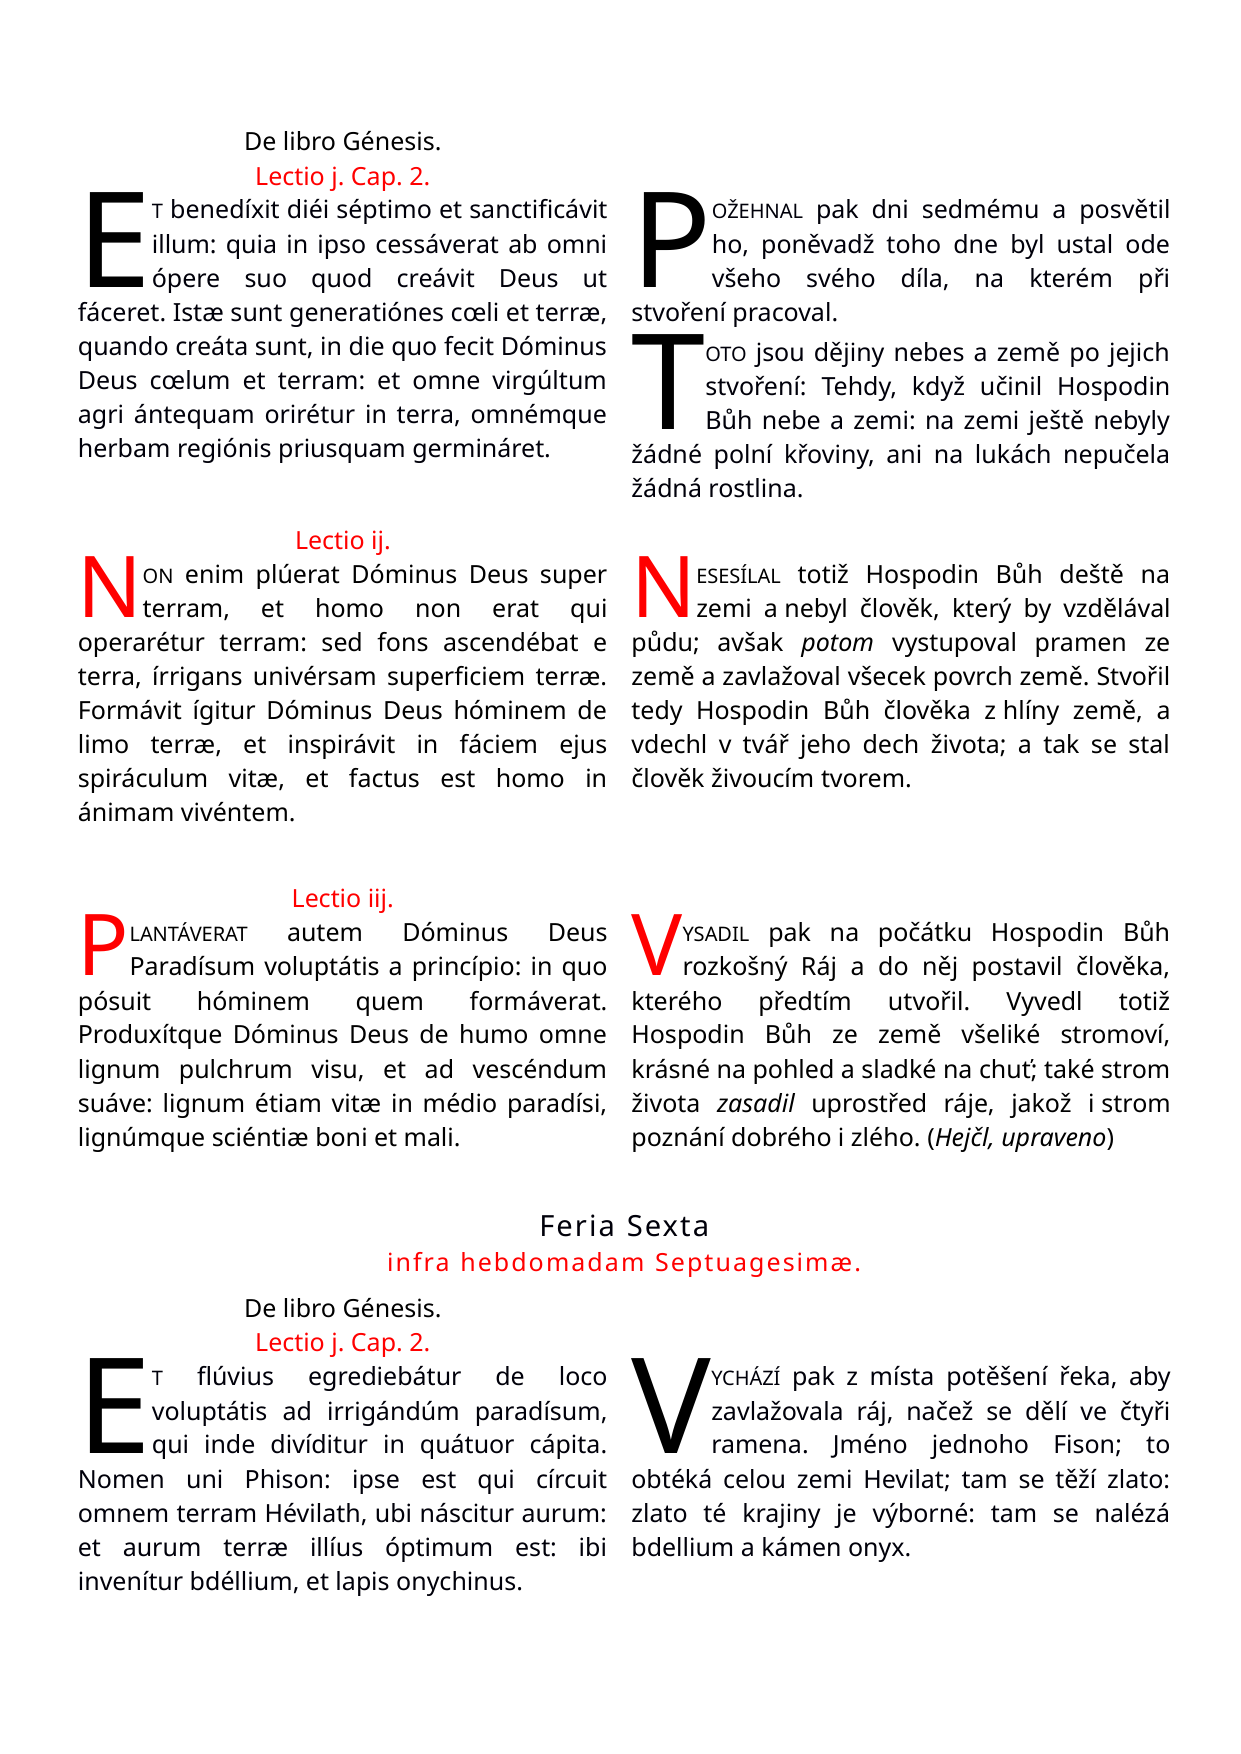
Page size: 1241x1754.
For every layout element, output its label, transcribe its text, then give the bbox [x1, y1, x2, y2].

table_cell Nesesílal totiž Hospodin Bůh deště na zemi a nebyl člověk, který by vzdělával půdu; avšak potom vystupoval pramen ze země a zavlažoval všecek povrch země. Stvořil tedy Hospodin Bůh člověka z hlíny země, a vdechl v tvář jeho dech života; a tak se stal člověk živoucím tvorem. [619, 517, 1182, 875]
table_cell Vychází pak z místa potěšení řeka, aby zavlažovala ráj, načež se dělí ve čtyři ramena. Jméno jednoho Fison; to obtéká celou zemi Hevilat; tam se těží zlato: zlato té krajiny je výborné: tam se nalézá bdellium a kámen onyx. [619, 1285, 1182, 1609]
table_cell De libro Génesis. Lectio j. Cap. 2. Et benedíxit diéi séptimo et sanctificávit illum: quia in ipso cessáverat ab omni ópere suo quod creávit Deus ut fáceret. Istæ sunt generatiónes cœli et terræ, quando creáta sunt, in die quo fecit Dóminus Deus cœlum et terram: et omne virgúltum agri ántequam orirétur in terra, omnémque herbam regiónis priusquam germináret. [66, 118, 619, 517]
table_cell Požehnal pak dni sedmému a posvětil ho, poněvadž toho dne byl ustal ode všeho svého díla, na kterém při stvoření pracoval. Toto jsou dějiny nebes a země po jejich stvoření: Tehdy, když učinil Hospodin Bůh nebe a zemi: na zemi ještě nebyly žádné polní křoviny, ani na lukách nepučela žádná rostlina. [619, 118, 1182, 517]
table_cell Lectio ij. Non enim plúerat Dóminus Deus super terram, et homo non erat qui operarétur terram: sed fons ascendébat e terra, írrigans univérsam superficiem terræ. Formávit ígitur Dóminus Deus hóminem de limo terræ, et inspirávit in fáciem ejus spiráculum vitæ, et factus est homo in ánimam vivéntem. [66, 517, 619, 875]
table_cell Lectio iij. Plantáverat autem Dóminus Deus Paradísum voluptátis a princípio: in quo pósuit hóminem quem formáverat. Produxítque Dóminus Deus de humo omne lignum pulchrum visu, et ad vescéndum suáve: lignum étiam vitæ in médio paradísi, lignúmque sciéntiæ boni et mali. [66, 875, 619, 1199]
table_cell De libro Génesis. Lectio j. Cap. 2. Et flúvius egrediebátur de loco voluptátis ad irrigándúm paradísum, qui inde divíditur in quátuor cápita. Nomen uni Phison: ipse est qui círcuit omnem terram Hévilath, ubi náscitur aurum: et aurum terræ illíus óptimum est: ibi invenítur bdéllium, et lapis onychinus. [66, 1285, 619, 1609]
table_cell Vysadil pak na počátku Hospodin Bůh rozkošný Ráj a do něj postavil člověka, kterého předtím utvořil. Vyvedl totiž Hospodin Bůh ze země všeliké stromoví, krásné na pohled a sladké na chuť; také strom života zasadil uprostřed ráje, jakož i strom poznání dobrého i zlého. (Hejčl, upraveno) [619, 875, 1182, 1199]
table_cell Feria Sexta infra hebdomadam Septuagesimæ. [66, 1199, 1182, 1285]
